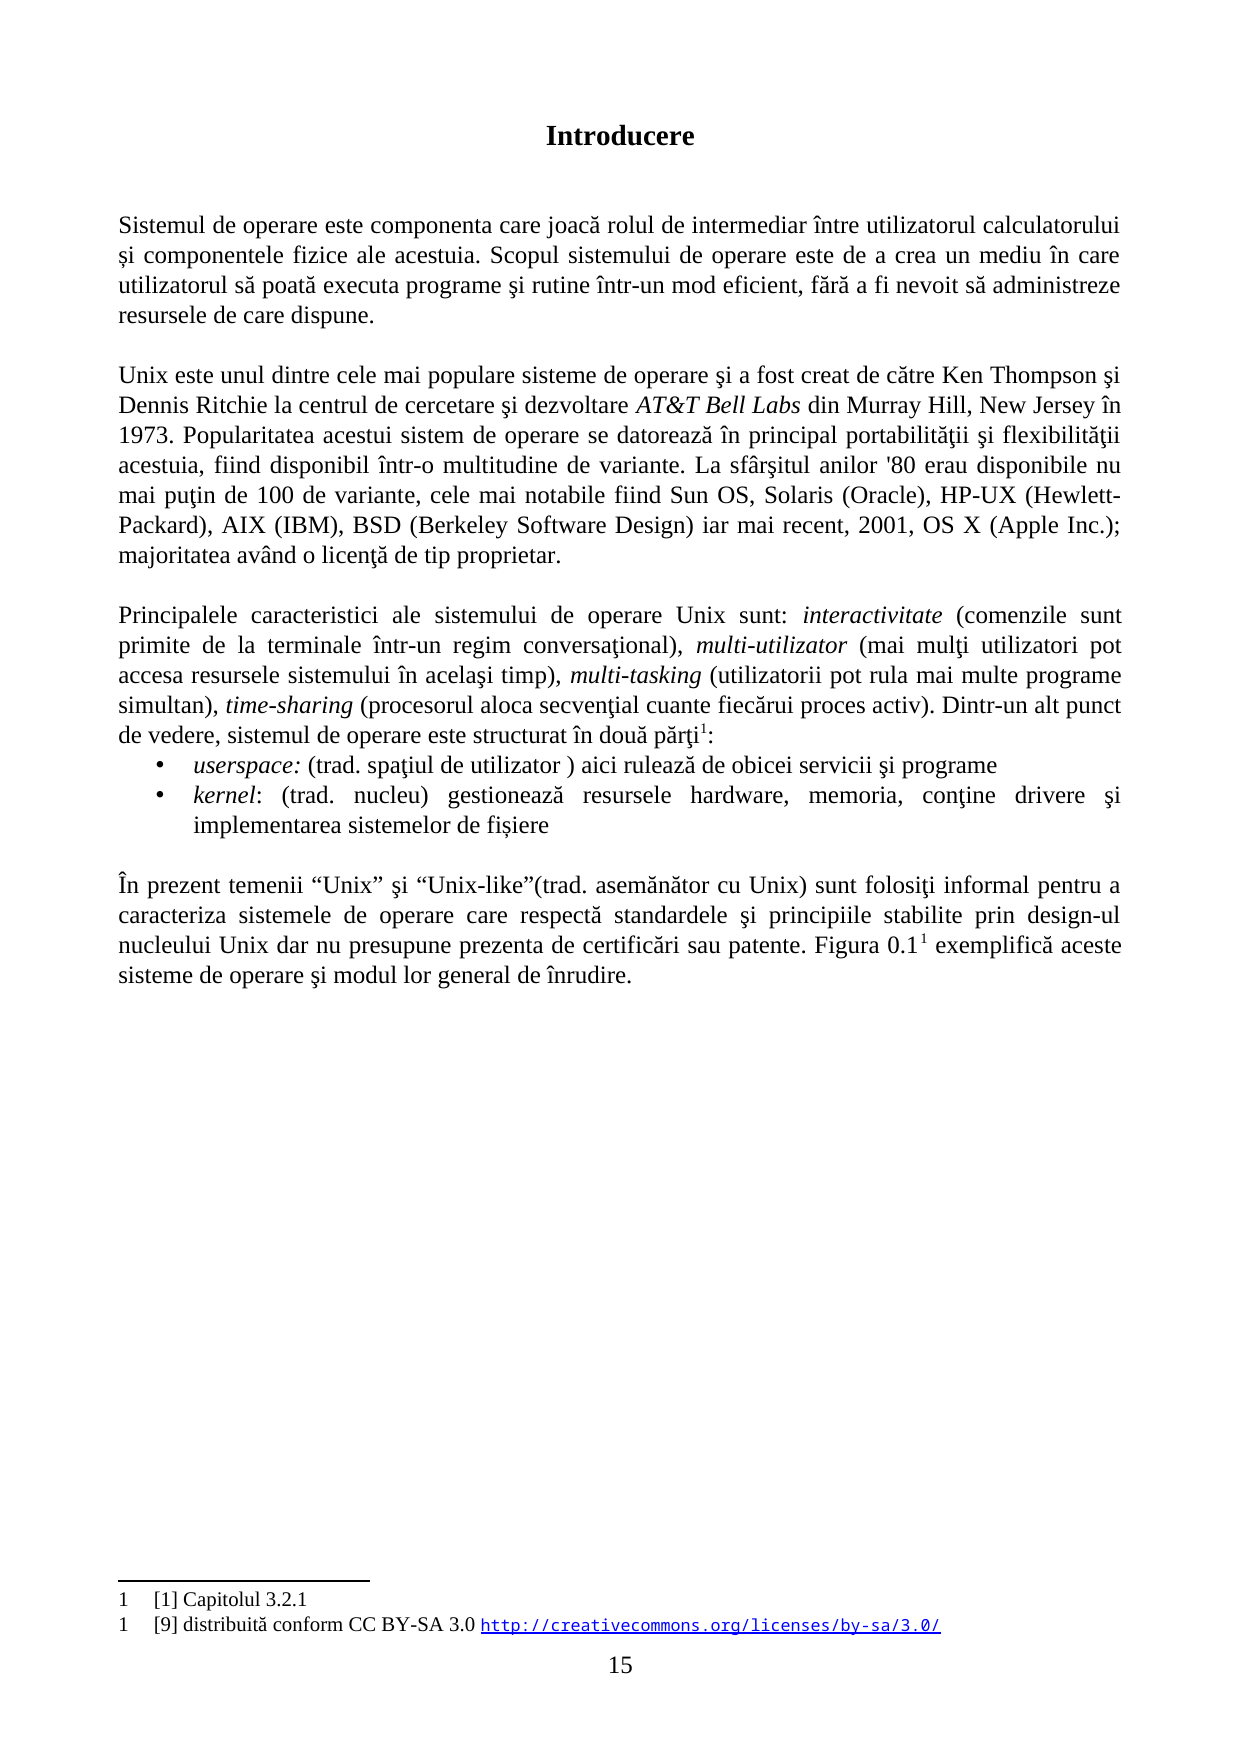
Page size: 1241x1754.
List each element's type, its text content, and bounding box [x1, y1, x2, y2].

text În prezent temenii “Unix” şi “Unix-like”(trad. asemănător cu Unix) sunt folosiţi informal pentru a caracteriza sistemele de operare care respectă standardele şi principiile stabilite prin design-ul nucleului Unix dar nu presupune prezenta de certificări sau patente. Figura 0.1 exemplifică aceste sisteme de operare şi modul lor general de înrudire. [118, 869, 1122, 989]
text Sistemul de operare este componenta care joacă rolul de intermediar între utilizatorul calculatorului și componentele fizice ale acestuia. Scopul sistemului de operare este de a crea un mediu în care utilizatorul să poată executa programe şi rutine într-un mod eficient, fără a fi nevoit să administreze resursele de care dispune. [118, 209, 1122, 329]
text Introducere [118, 118, 1122, 152]
list kernel: (trad. nucleu) gestionează resursele hardware, memoria, conţine drivere şi implementarea sistemelor de fișiere [156, 779, 1122, 839]
list userspace: (trad. spaţiul de utilizator ) aici rulează de obicei servicii şi programe [156, 749, 1122, 779]
text [9] distribuită conform CC BY-SA 3.0 http://creativecommons.org/licenses/by-sa/3.0/ [118, 1611, 1122, 1636]
text [1] Capitolul 3.2.1 [118, 1587, 1122, 1611]
text Principalele caracteristici ale sistemului de operare Unix sunt: interactivitate (comenzile sunt primite de la terminale într-un regim conversaţional), multi-utilizator (mai mulţi utilizatori pot accesa resursele sistemului în acelaşi timp), multi-tasking (utilizatorii pot rula mai multe programe simultan), time-sharing (procesorul aloca secvenţial cuante fiecărui proces activ). Dintr-un alt punct de vedere, sistemul de operare este structurat în două părţi: [118, 599, 1122, 749]
text Unix este unul dintre cele mai populare sisteme de operare şi a fost creat de către Ken Thompson şi Dennis Ritchie la centrul de cercetare şi dezvoltare AT&T Bell Labs din Murray Hill, New Jersey în 1973. Popularitatea acestui sistem de operare se datorează în principal portabilităţii şi flexibilităţii acestuia, fiind disponibil într-o multitudine de variante. La sfârşitul anilor '80 erau disponibile nu mai puţin de 100 de variante, cele mai notabile fiind Sun OS, Solaris (Oracle), HP-UX (Hewlett-Packard), AIX (IBM), BSD (Berkeley Software Design) iar mai recent, 2001, OS X (Apple Inc.); majoritatea având o licenţă de tip proprietar. [118, 359, 1122, 569]
